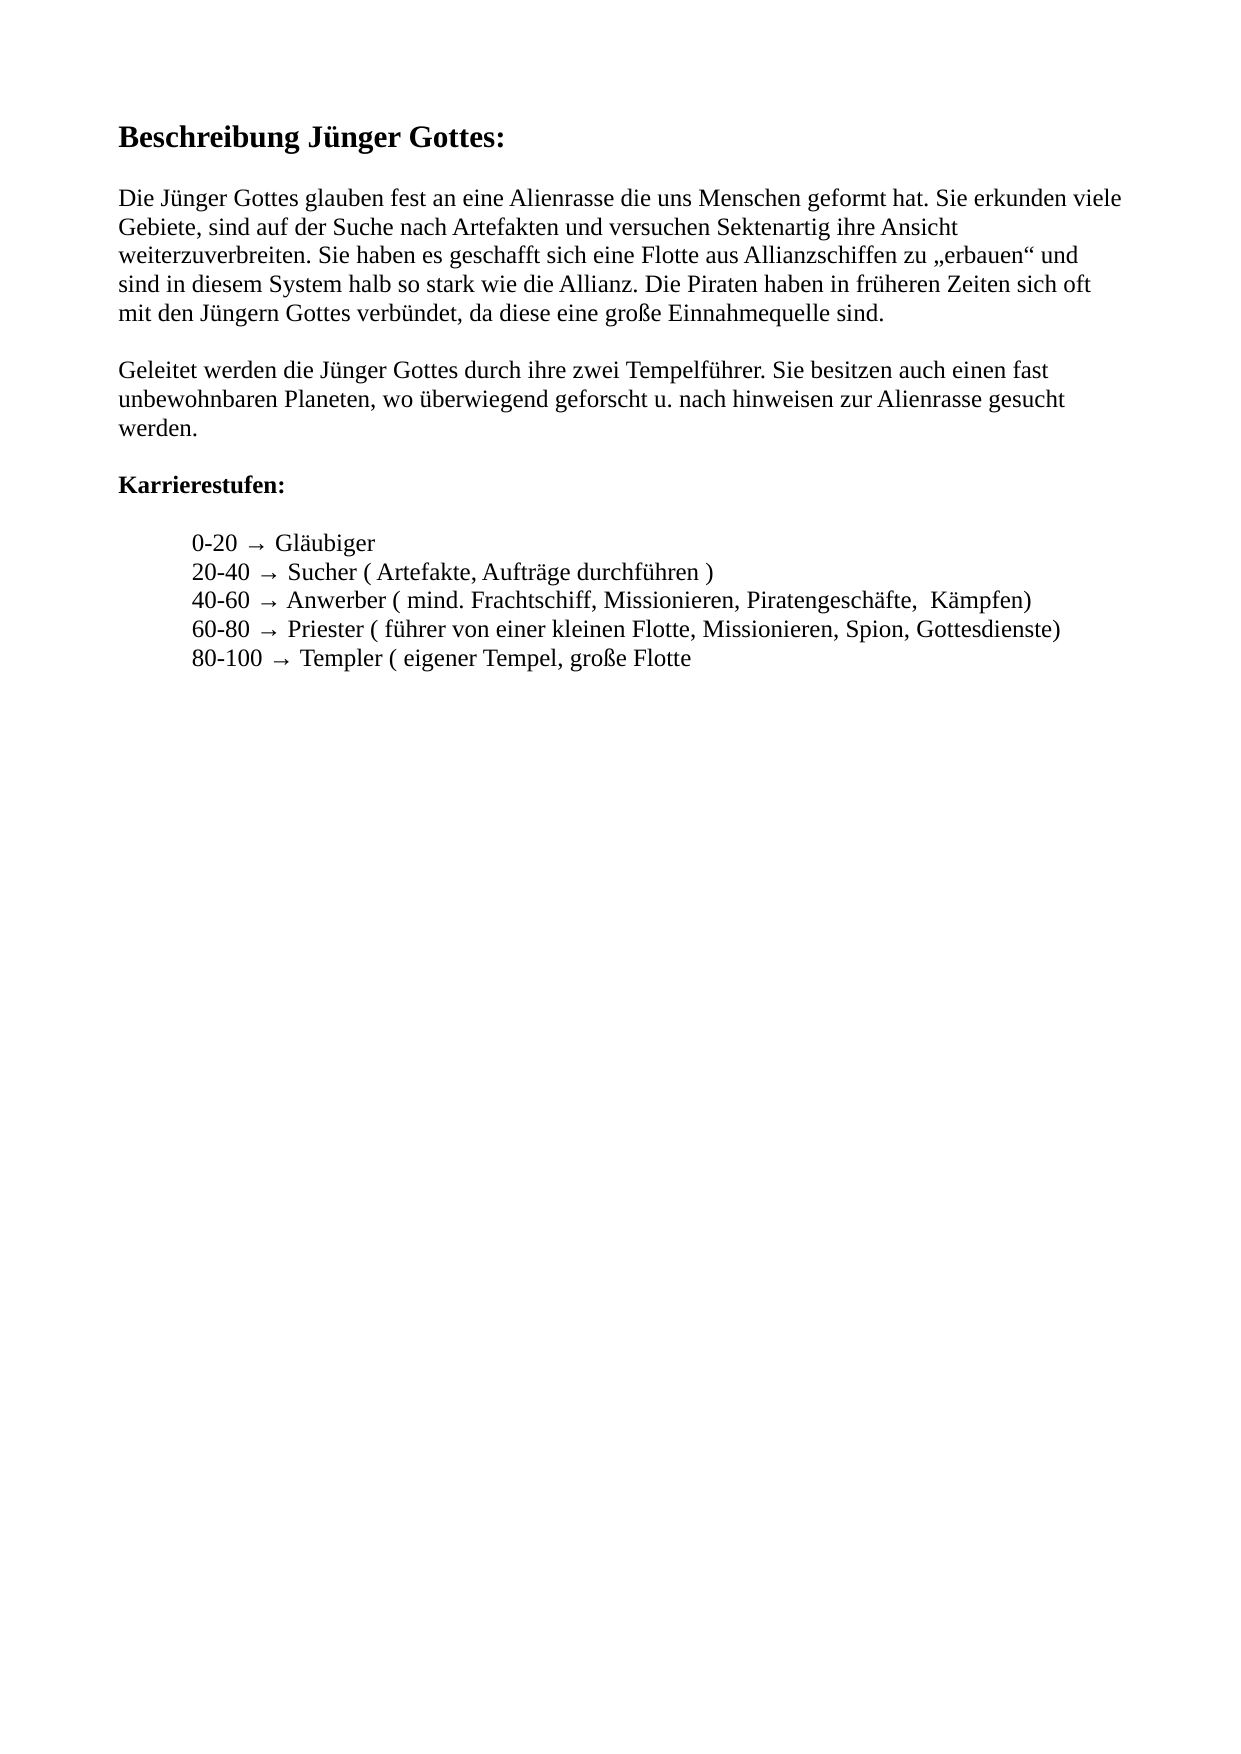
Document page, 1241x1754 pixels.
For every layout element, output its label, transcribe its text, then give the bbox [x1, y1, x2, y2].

text Die Jünger Gottes glauben fest an eine Alienrasse die uns Menschen geformt hat. Sie erkunden viele Gebiete, sind auf der Suche nach Artefakten und versuchen Sektenartig ihre Ansicht weiterzuverbreiten. Sie haben es geschafft sich eine Flotte aus Allianzschiffen zu „erbauen“ und sind in diesem System halb so stark wie die Allianz. Die Piraten haben in früheren Zeiten sich oft mit den Jüngern Gottes verbündet, da diese eine große Einnahmequelle sind. [118, 183, 1122, 327]
text 80-100 → Templer ( eigener Tempel, große Flotte [118, 643, 1122, 672]
text 60-80 → Priester ( führer von einer kleinen Flotte, Missionieren, Spion, Gottesdienste) [118, 614, 1122, 643]
text Beschreibung Jünger Gottes: [118, 118, 1122, 154]
text 40-60 → Anwerber ( mind. Frachtschiff, Missionieren, Piratengeschäfte, Kämpfen) [118, 585, 1122, 614]
text 0-20 → Gläubiger [118, 528, 1122, 557]
text Geleitet werden die Jünger Gottes durch ihre zwei Tempelführer. Sie besitzen auch einen fast unbewohnbaren Planeten, wo überwiegend geforscht u. nach hinweisen zur Alienrasse gesucht werden. [118, 355, 1122, 442]
text 20-40 → Sucher ( Artefakte, Aufträge durchführen ) [118, 557, 1122, 585]
text Karrierestufen: [118, 470, 1122, 499]
